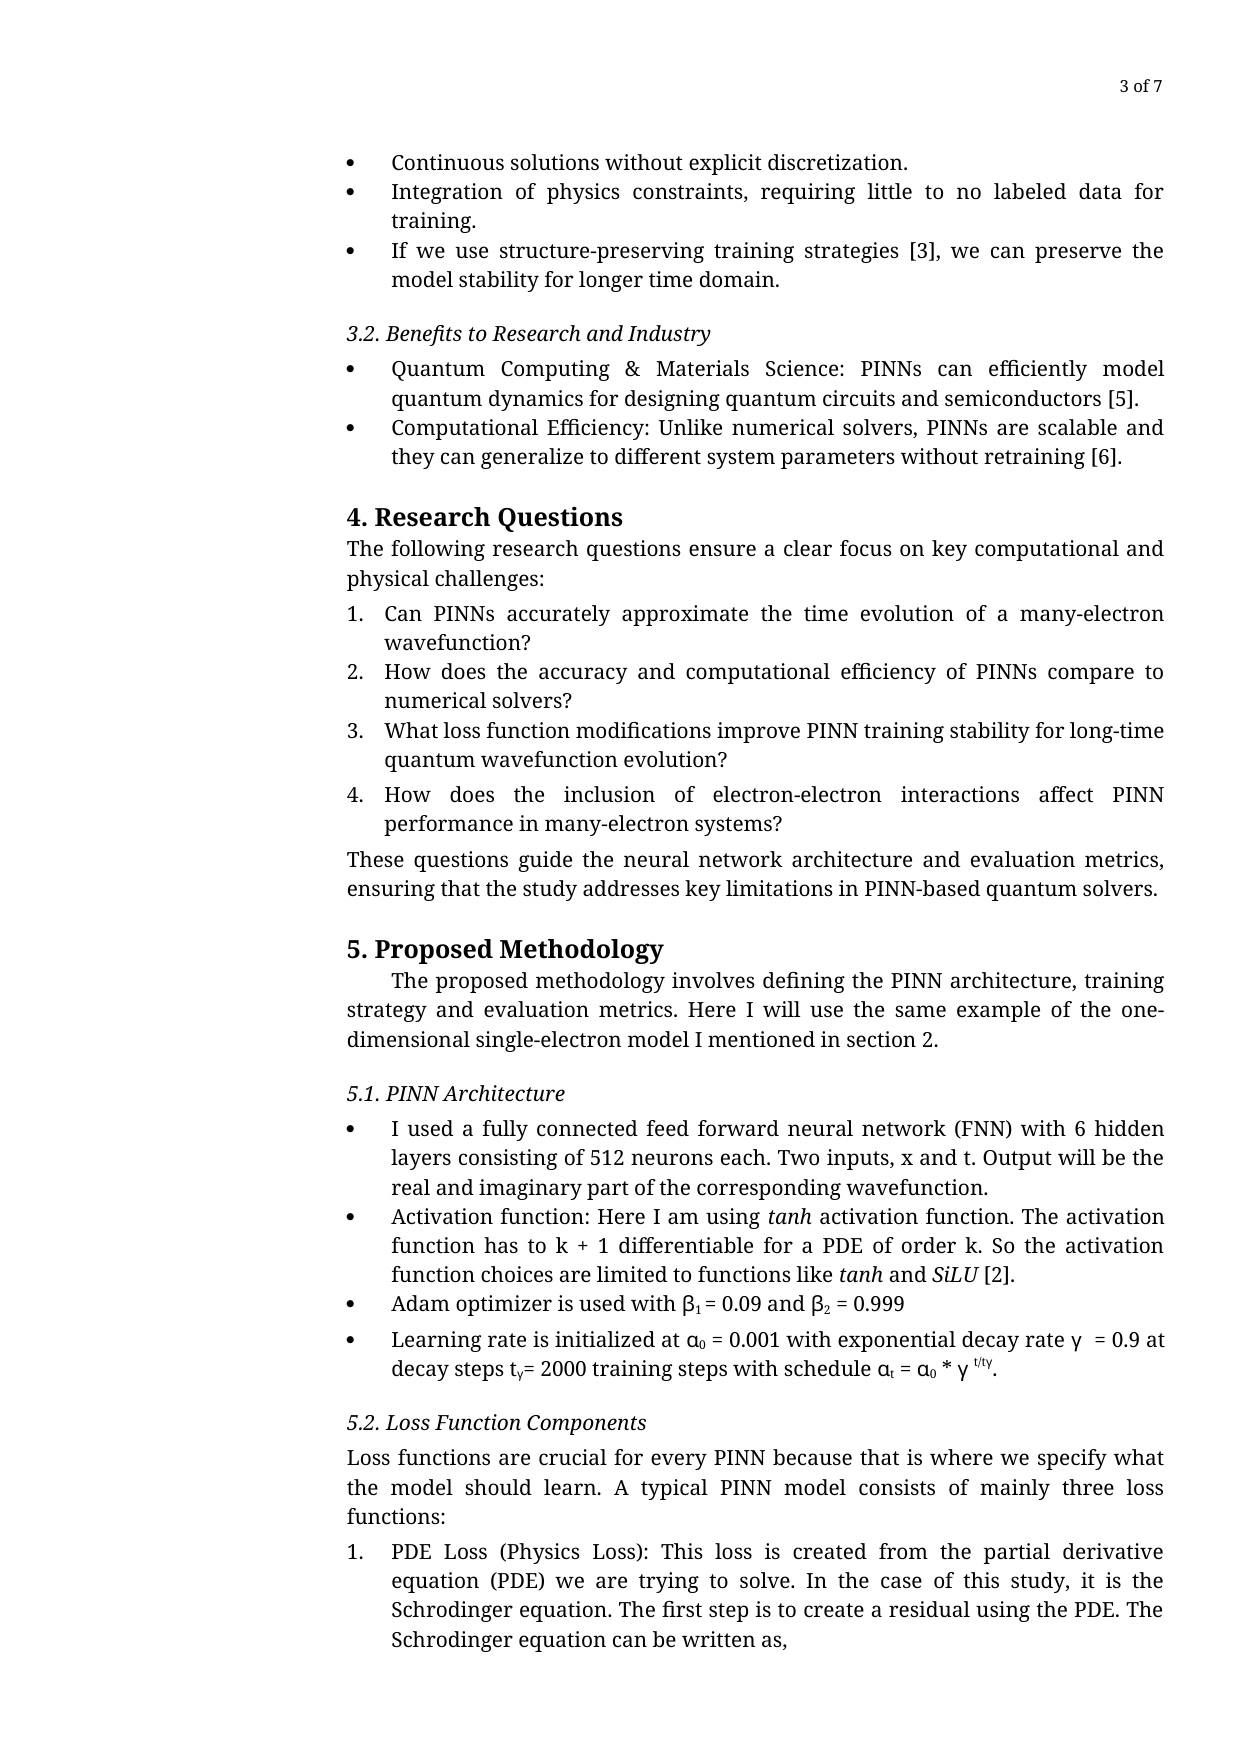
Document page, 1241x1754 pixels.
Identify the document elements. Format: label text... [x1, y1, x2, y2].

list Learning rate is initialized at ɑ0 = 0.001 with exponential decay rate γ = 0.9 at decay steps tγ= 2000 training steps with schedule ɑt = ɑ0 * γ t/tγ. [347, 1324, 1165, 1382]
list Computational Efficiency: Unlike numerical solvers, PINNs are scalable and they can generalize to different system parameters without retraining [6]. [347, 412, 1165, 471]
list Integration of physics constraints, requiring little to no labeled data for training​. [347, 177, 1165, 235]
list How does the accuracy and computational efficiency of PINNs compare to numerical solvers? [347, 657, 1165, 715]
subtitle 4. Research Questions [347, 500, 1165, 534]
text These questions guide the neural network architecture and evaluation metrics, ensuring that the study addresses key limitations in PINN-based quantum solvers. [347, 844, 1165, 902]
list Activation function: Here I am using tanh activation function. The activation function has to k + 1 differentiable for a PDE of order k. So the activation function choices are limited to functions like tanh and SiLU [2]. [347, 1201, 1165, 1289]
list Adam optimizer is used with β1 = 0.09 and β2 = 0.999 [347, 1289, 1165, 1318]
list I used a fully connected feed forward neural network (FNN) with 6 hidden layers consisting of 512 neurons each. Two inputs, x and t. Output will be the real and imaginary part of the corresponding wavefunction. [347, 1114, 1165, 1201]
list PDE Loss (Physics Loss): This loss is created from the partial derivative equation (PDE) we are trying to solve. In the case of this study, it is the Schrodinger equation. The first step is to create a residual using the PDE. The Schrodinger equation can be written as, [347, 1537, 1165, 1653]
list Quantum Computing & Materials Science: PINNs can efficiently model quantum dynamics for designing quantum circuits and semiconductors​ [5]. [347, 354, 1165, 412]
text The following research questions ensure a clear focus on key computational and physical challenges: [347, 534, 1165, 592]
list Continuous solutions without explicit discretization. [347, 148, 1165, 177]
text The proposed methodology involves defining the PINN architecture, training strategy and evaluation metrics. Here I will use the same example of the one-dimensional single-electron model I mentioned in section 2. [347, 966, 1165, 1053]
list Can PINNs accurately approximate the time evolution of a many-electron wavefunction? [347, 598, 1165, 657]
list If we use structure-preserving training strategies [3], we can preserve the model stability for longer time domain. [347, 235, 1165, 293]
subtitle 5.1. PINN Architecture [347, 1078, 1165, 1107]
list How does the inclusion of electron-electron interactions affect PINN performance in many-electron systems? [347, 779, 1165, 838]
subtitle 5. Proposed Methodology [347, 932, 1165, 966]
list What loss function modifications improve PINN training stability for long-time quantum wavefunction evolution? [347, 715, 1165, 773]
subtitle 5.2. Loss Function Components [347, 1407, 1165, 1437]
text Loss functions are crucial for every PINN because that is where we specify what the model should learn. A typical PINN model consists of mainly three loss functions: [347, 1443, 1165, 1530]
subtitle 3.2. Benefits to Research and Industry [347, 318, 1165, 348]
